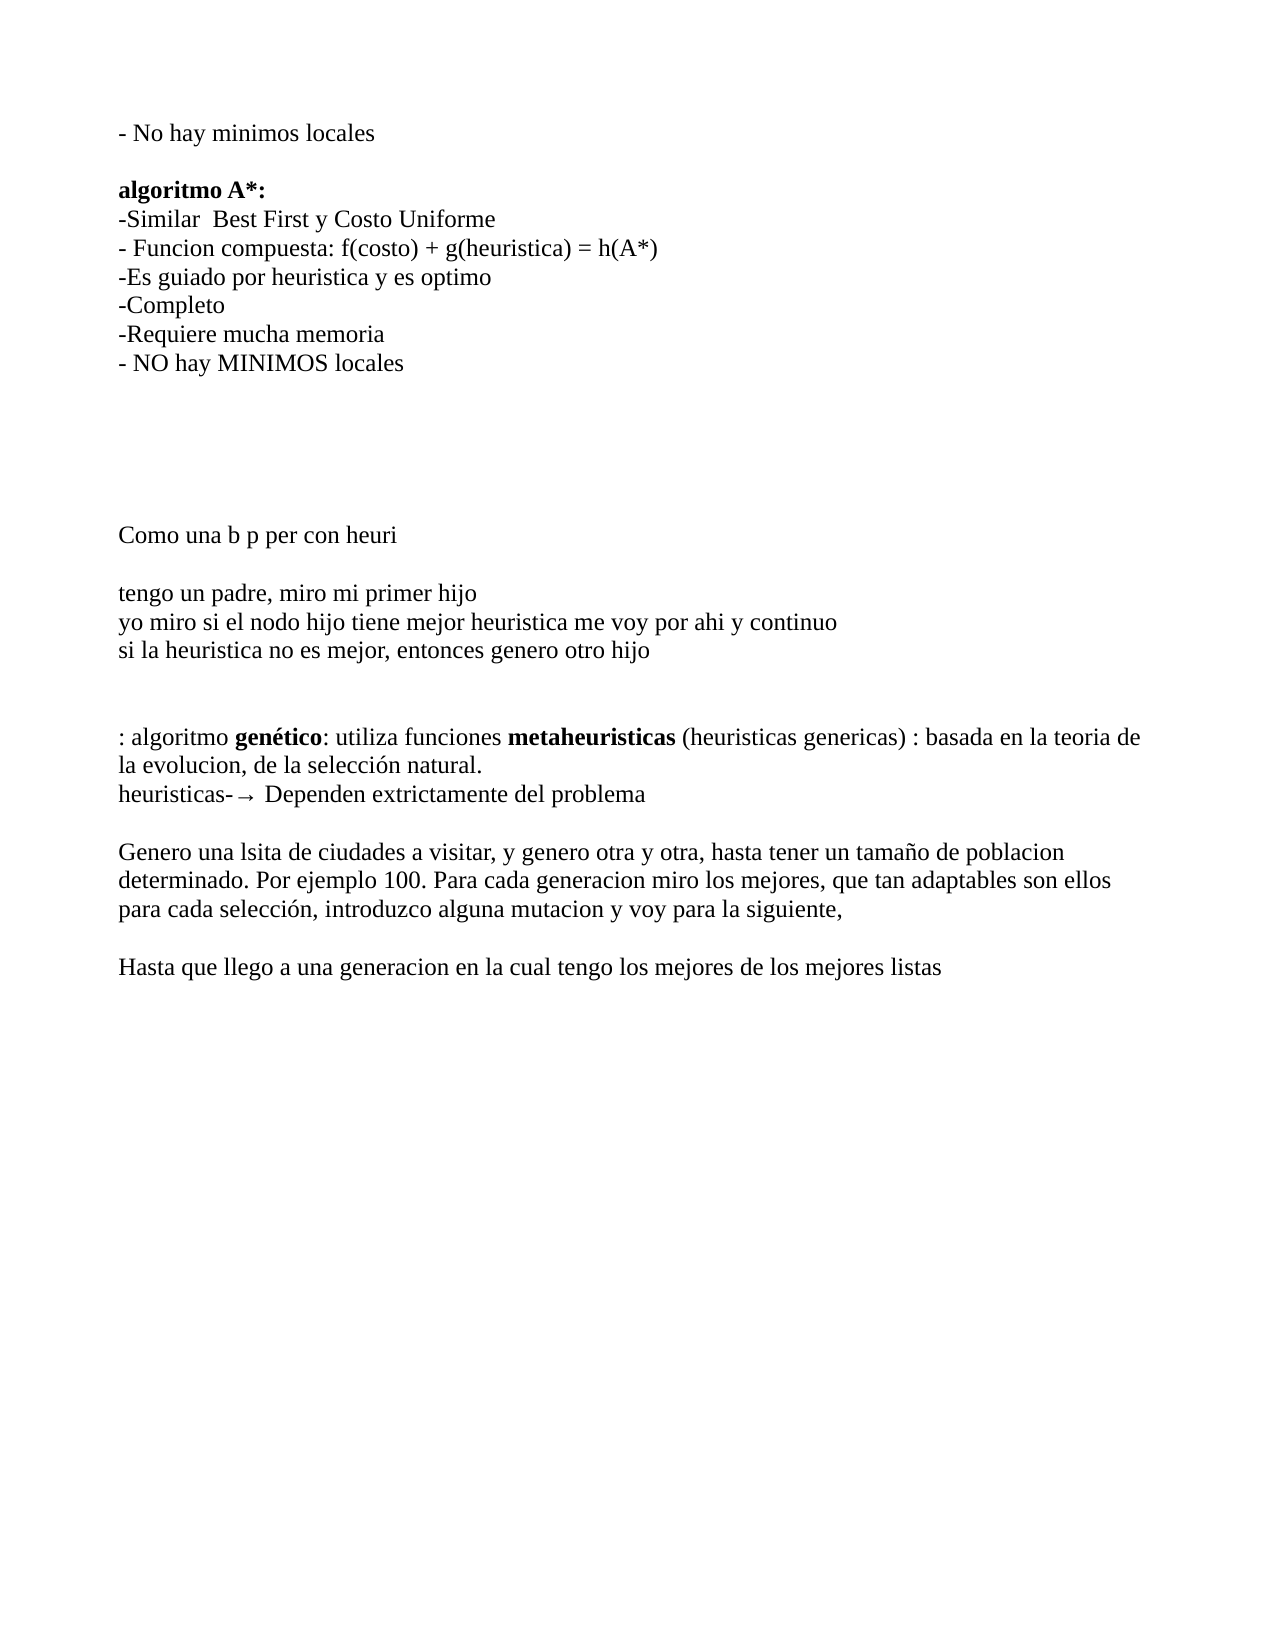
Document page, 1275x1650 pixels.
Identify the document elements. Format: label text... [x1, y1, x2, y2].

text -Es guiado por heuristica y es optimo [118, 262, 1157, 291]
text - No hay minimos locales [118, 118, 1157, 147]
text -Requiere mucha memoria [118, 319, 1157, 348]
text si la heuristica no es mejor, entonces genero otro hijo [118, 636, 1157, 664]
text yo miro si el nodo hijo tiene mejor heuristica me voy por ahi y continuo [118, 607, 1157, 636]
text Hasta que llego a una generacion en la cual tengo los mejores de los mejores listas [118, 952, 1157, 981]
text heuristicas-→ Dependen extrictamente del problema [118, 779, 1157, 808]
text -Similar Best First y Costo Uniforme [118, 204, 1157, 233]
text tengo un padre, miro mi primer hijo [118, 578, 1157, 607]
text - NO hay MINIMOS locales [118, 348, 1157, 377]
text - Funcion compuesta: f(costo) + g(heuristica) = h(A*) [118, 233, 1157, 262]
text Genero una lsita de ciudades a visitar, y genero otra y otra, hasta tener un tamaño de poblacion determinado. Por ejemplo 100. Para cada generacion miro los mejores, que tan adaptables son ellos para cada selección, introduzco alguna mutacion y voy para la siguiente, [118, 837, 1157, 923]
text algoritmo A*: [118, 176, 1157, 204]
text -Completo [118, 291, 1157, 319]
text : algoritmo genético: utiliza funciones metaheuristicas (heuristicas genericas) : basada en la teoria de la evolucion, de la selección natural. [118, 722, 1157, 779]
text Como una b p per con heuri [118, 521, 1157, 549]
